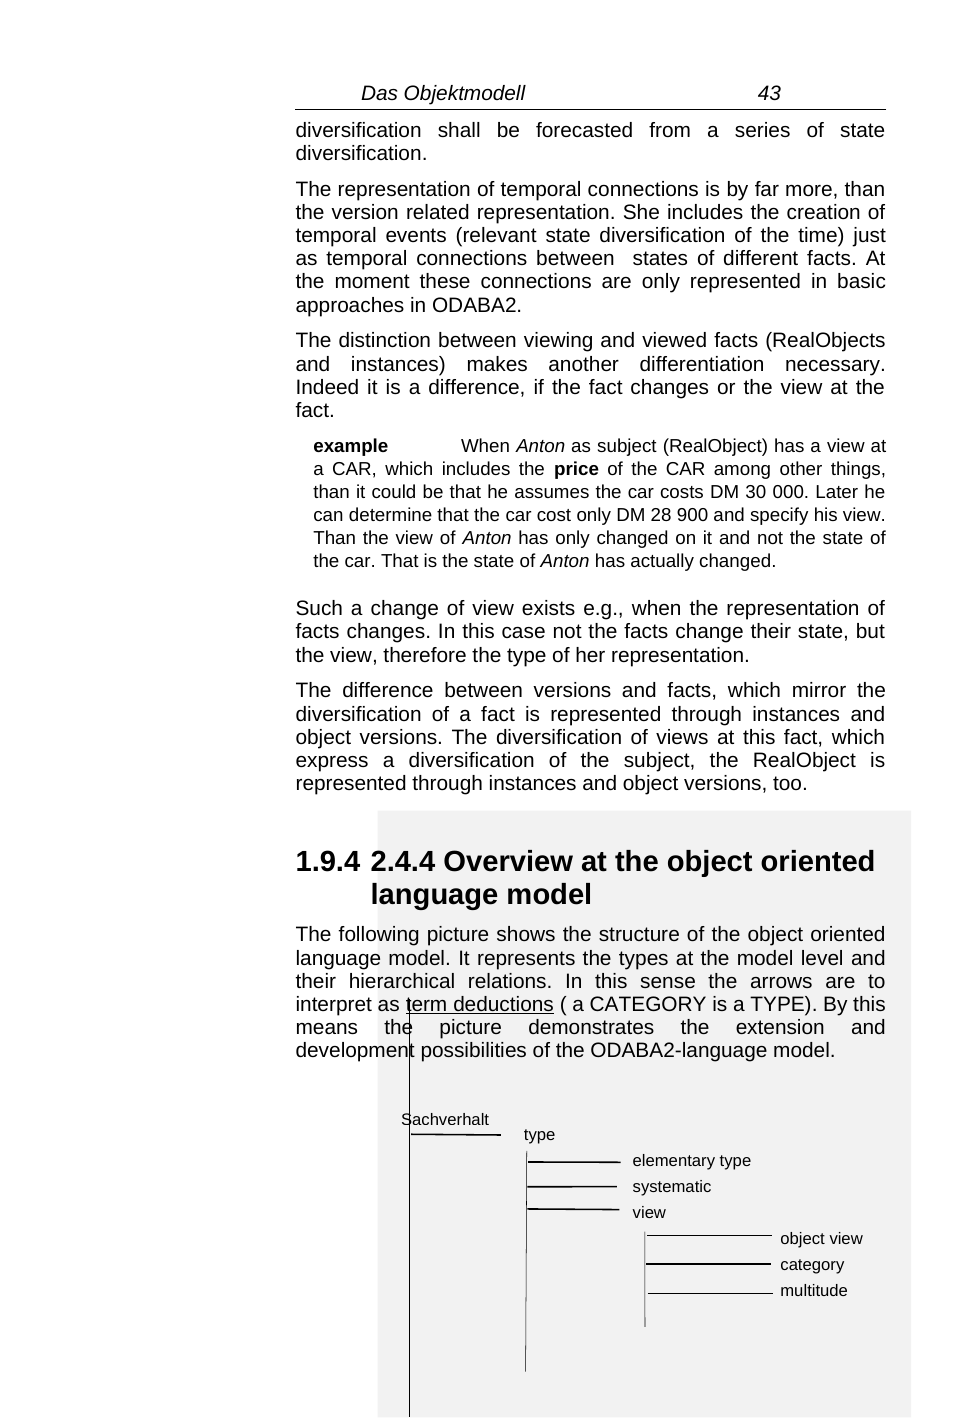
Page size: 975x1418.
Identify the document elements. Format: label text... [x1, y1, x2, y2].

table_cell [285, 1255, 377, 1281]
text Such a change of view exists e.g., when the representation of facts changes. In this case not the facts change their state, but the view, therefore the type of her representation. [295, 597, 886, 667]
table_header [285, 1098, 377, 1125]
text The difference between versions and facts, which mirror the diversification of a fact is represented through instances and object versions. The diversification of views at this fact, which express a diversification of the subject, the RealObject is represented through instances and object versions, too. [295, 679, 886, 795]
text example When Anton as subject (RealObject) has a view at a CAR, which includes the price of the CAR among other things, than it could be that he assumes the car costs DM 30 000. Later he can determine that the car cost only DM 28 900 and specify his view. Than the view of Anton has only changed on it and not the state of the car. That is the state of Anton has actually changed. [313, 434, 886, 572]
table_cell [285, 1125, 377, 1151]
text The representation of temporal connections is by far more, than the version related representation. She includes the creation of temporal events (relevant state diversification of the time) just as temporal connections between states of different facts. At the moment these connections are only represented in basic approaches in ODABA2. [295, 177, 886, 316]
text The distinction between viewing and viewed facts (RealObjects and instances) makes another differentiation necessary. Indeed it is a difference, if the fact changes or the view at the fact. [295, 329, 886, 422]
subtitle 2.4.4 Overview at the object oriented language model [295, 845, 377, 910]
text diversification shall be forecasted from a series of state diversification. [295, 118, 886, 164]
table_cell [285, 1151, 377, 1177]
text The following picture shows the structure of the object oriented language model. It represents the types at the model level and their hierarchical relations. In this sense the arrows are to interpret as term deductions ( a CATEGORY is a TYPE). By this means the picture demonstrates the extension and development possibilities of the ODABA2-language model. [295, 923, 377, 1062]
table_cell [285, 1177, 377, 1203]
table_cell [285, 1229, 377, 1255]
table_cell [285, 1203, 377, 1229]
table_cell [285, 1281, 377, 1307]
